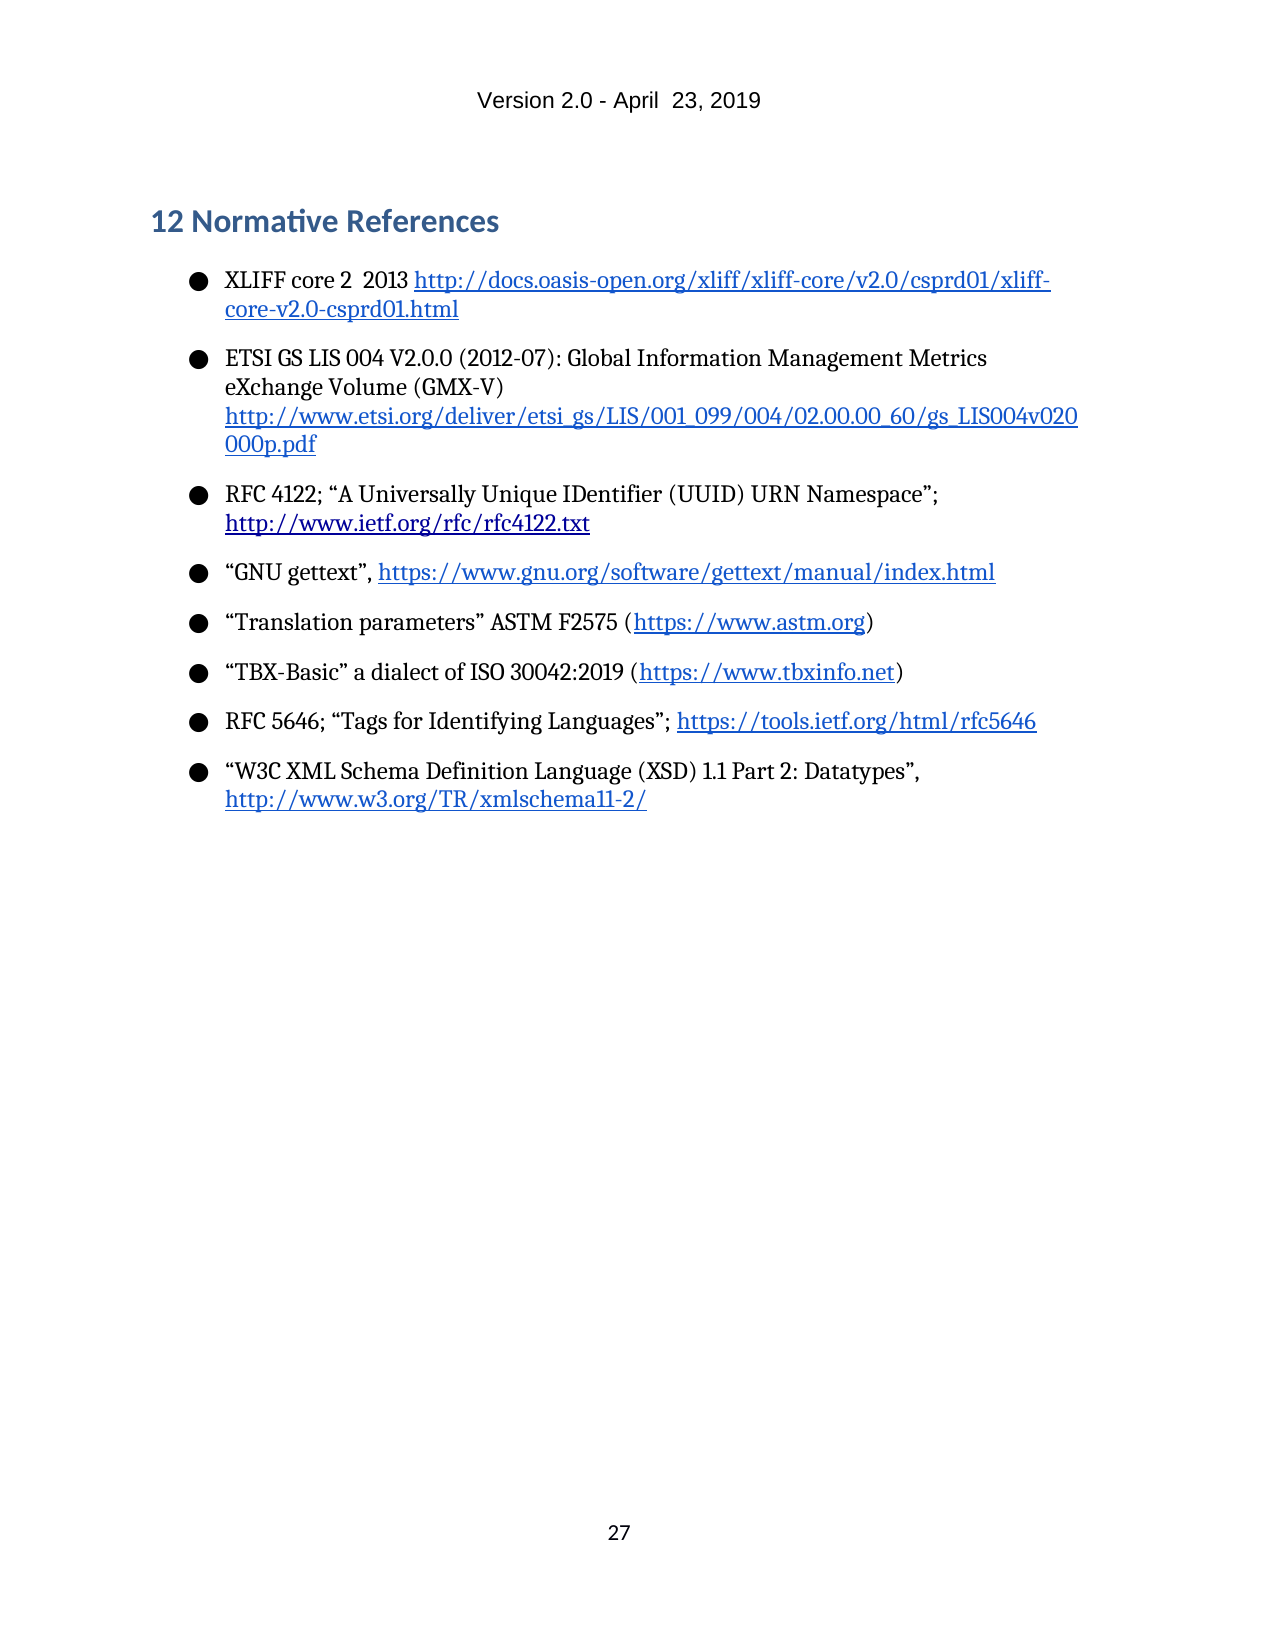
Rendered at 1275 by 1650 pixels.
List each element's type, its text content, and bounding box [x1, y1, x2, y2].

subtitle 12 Normative References [150, 200, 1087, 241]
list ETSI GS LIS 004 V2.0.0 (2012-07): Global Information Management Metrics eXchange Volume (GMX-V) http://www.etsi.org/deliver/etsi_gs/LIS/001_099/004/02.00.00_60/gs_LIS004v020000p.pdf [188, 344, 1087, 459]
list “GNU gettext”, https://www.gnu.org/software/gettext/manual/index.html [188, 558, 1087, 587]
list RFC 4122; “A Universally Unique IDentifier (UUID) URN Namespace”; http://www.ietf.org/rfc/rfc4122.txt [188, 480, 1087, 537]
list XLIFF core 2 2013 http://docs.oasis-open.org/xliff/xliff-core/v2.0/csprd01/xliff-core-v2.0-csprd01.html [188, 266, 1087, 323]
list “TBX-Basic” a dialect of ISO 30042:2019 (https://www.tbxinfo.net) [188, 657, 1087, 686]
list RFC 5646; “Tags for Identifying Languages”; https://tools.ietf.org/html/rfc5646 [188, 707, 1087, 736]
list “W3C XML Schema Definition Language (XSD) 1.1 Part 2: Datatypes”, http://www.w3.org/TR/xmlschema11-2/ [188, 757, 1087, 814]
list “Translation parameters” ASTM F2575 (https://www.astm.org) [188, 608, 1087, 637]
